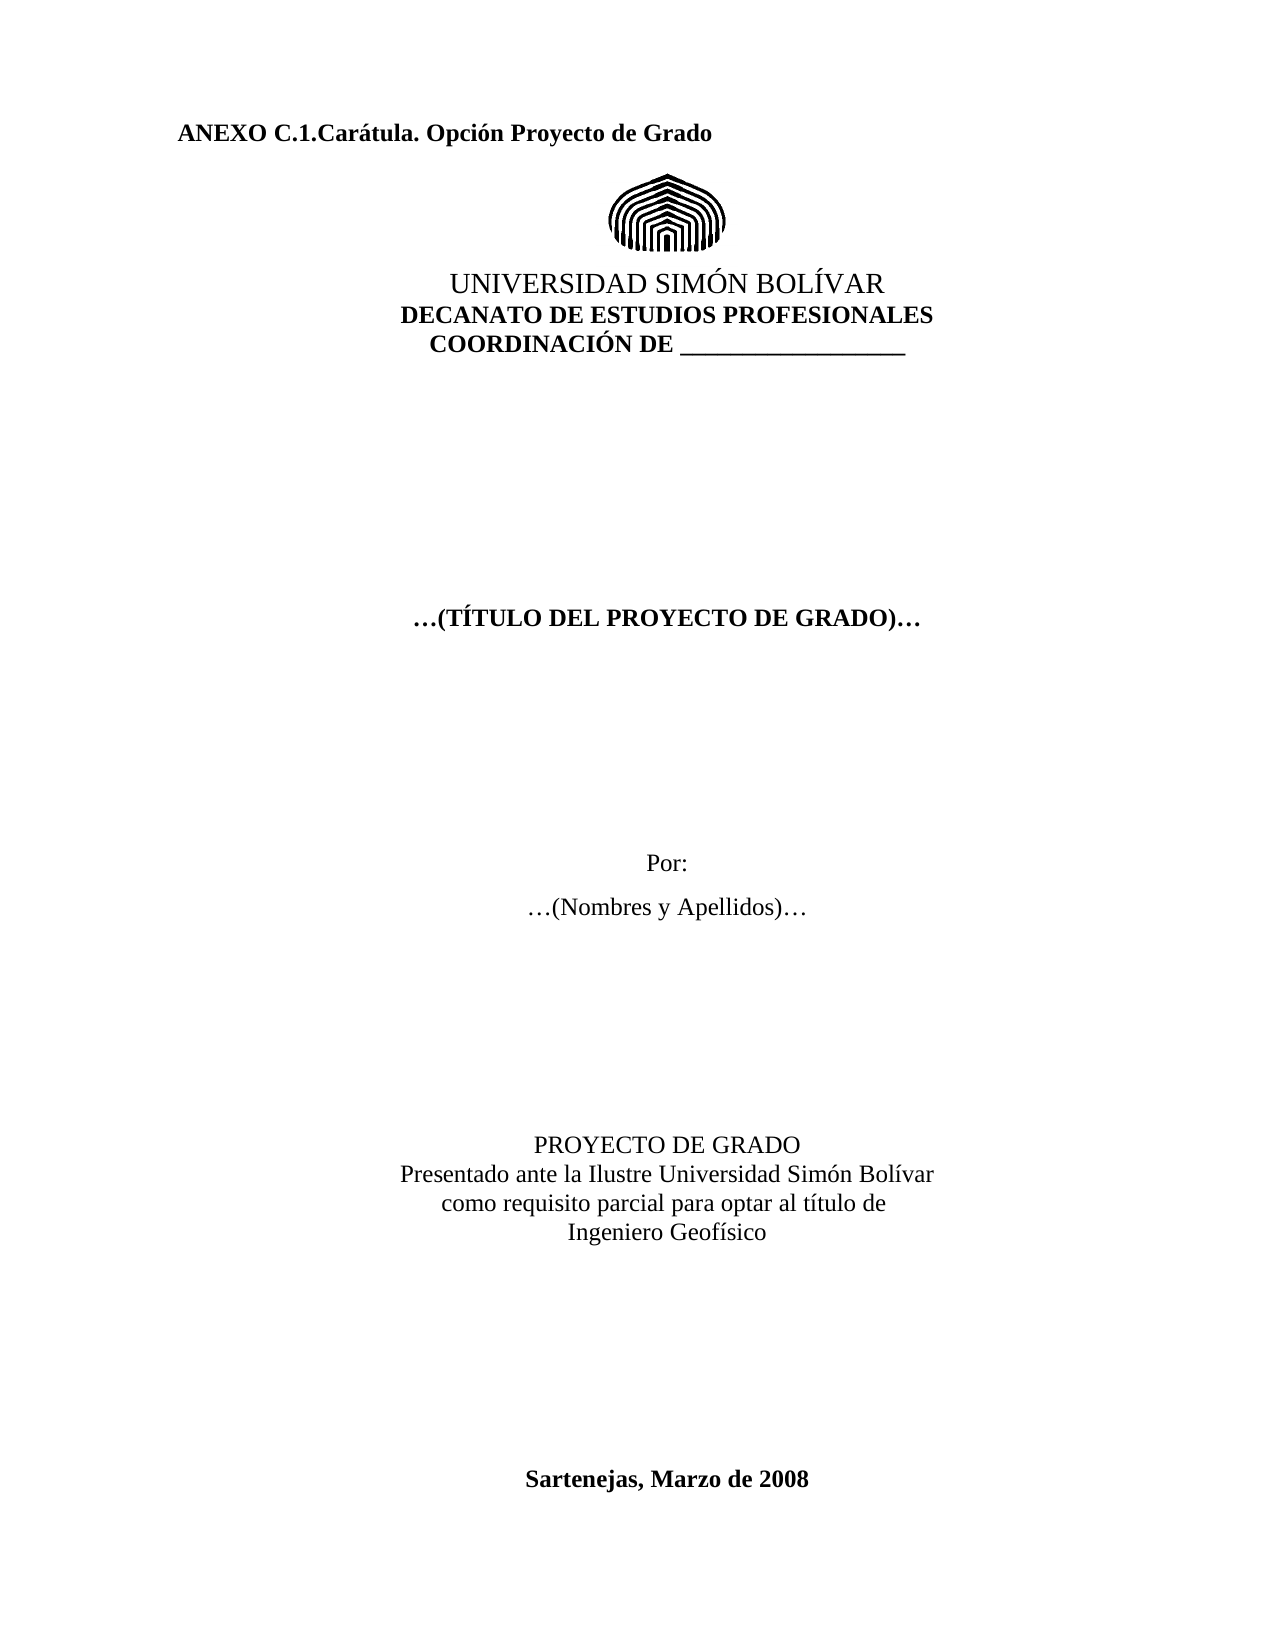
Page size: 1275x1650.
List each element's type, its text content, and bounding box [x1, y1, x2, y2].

text PROYECTO DE GRADO [177, 1129, 1157, 1158]
text ANEXO C.1.Carátula. Opción Proyecto de Grado [177, 118, 1157, 147]
text Por: [177, 848, 1157, 877]
text …(Nombres y Apellidos)… [177, 891, 1157, 921]
text Sartenejas, Marzo de 2008 [177, 1463, 1157, 1492]
text Presentado ante la Ilustre Universidad Simón Bolívar [177, 1158, 1157, 1188]
text COORDINACIÓN DE __________________ [177, 329, 1157, 358]
text UNIVERSIDAD SIMÓN BOLÍVAR [177, 267, 1157, 300]
text …(TÍTULO DEL PROYECTO DE GRADO)… [177, 603, 1157, 632]
text como requisito parcial para optar al título de [177, 1188, 1157, 1217]
text DECANATO DE ESTUDIOS PROFESIONALES [177, 300, 1157, 329]
text Ingeniero Geofísico [177, 1217, 1157, 1246]
